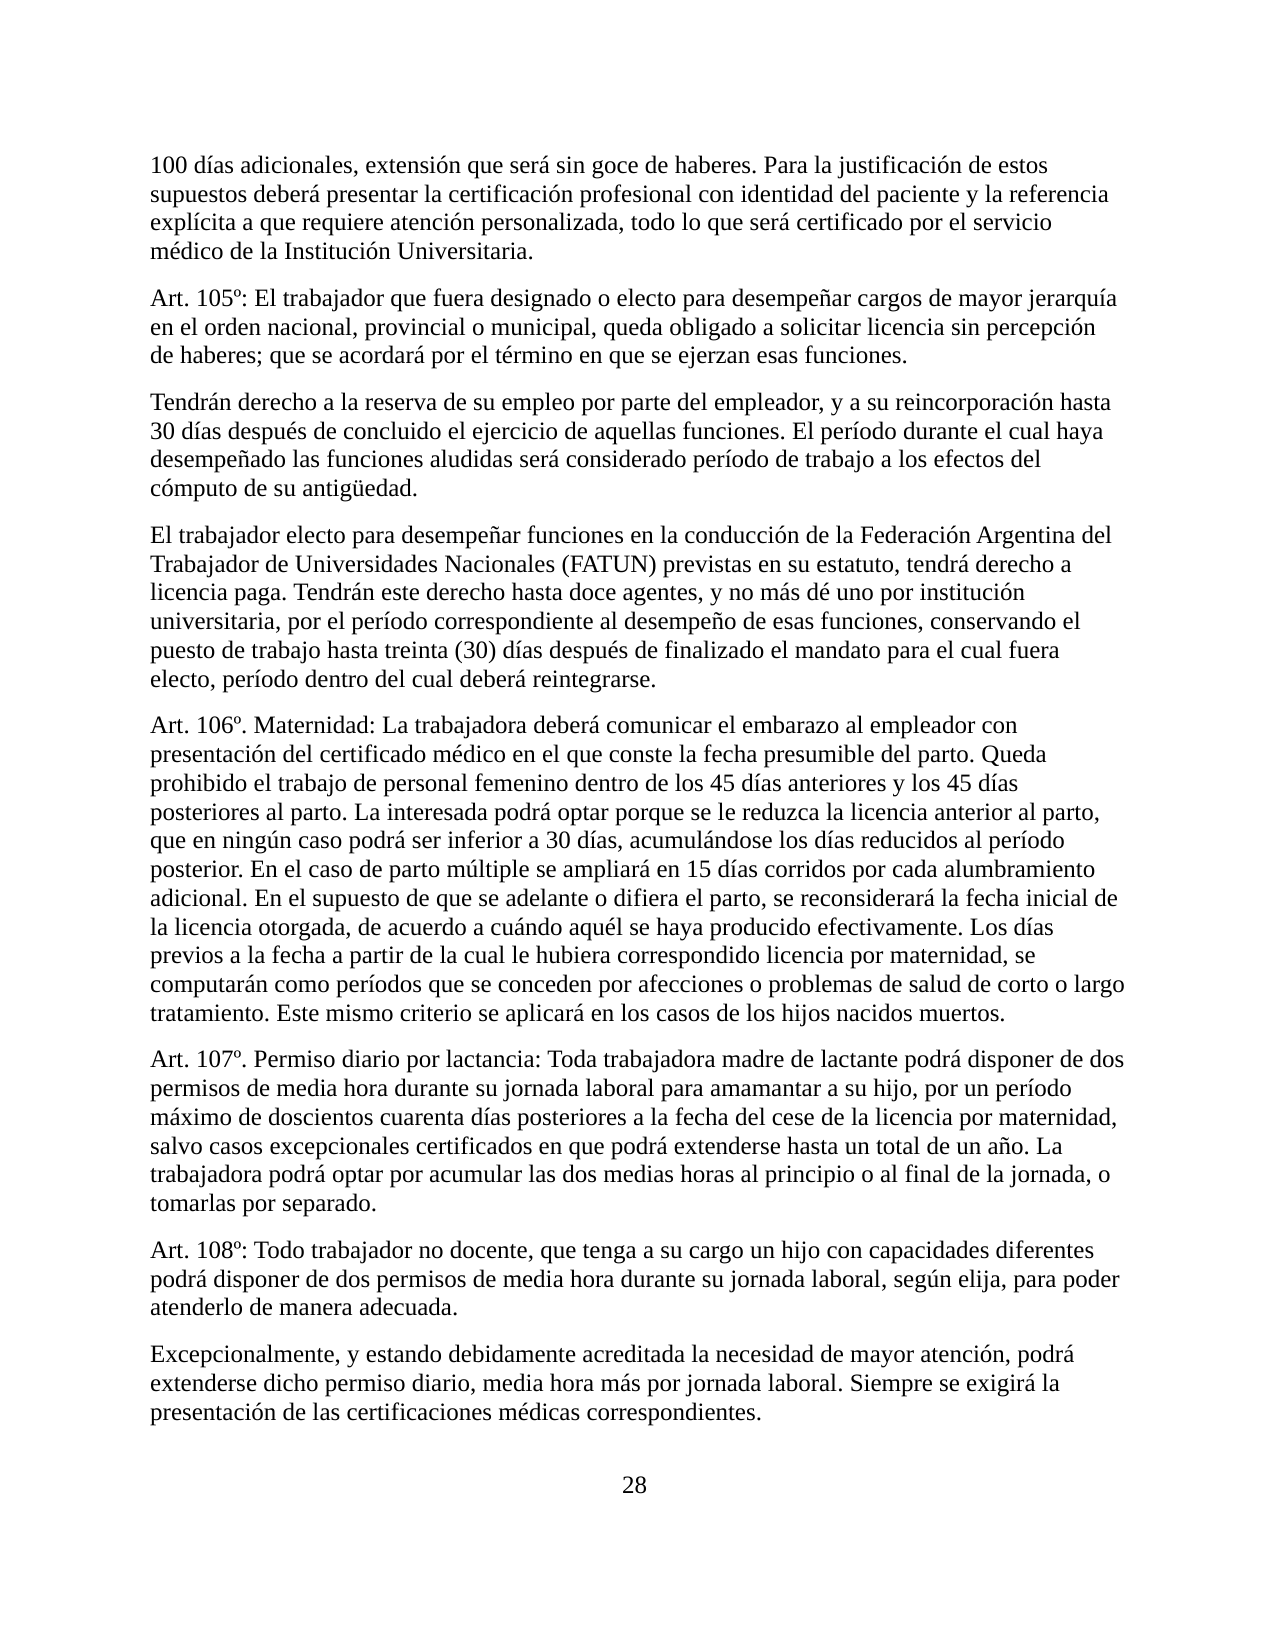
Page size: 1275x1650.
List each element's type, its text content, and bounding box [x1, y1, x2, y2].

text Art. 107º. Permiso diario por lactancia: Toda trabajadora madre de lactante podrá disponer de dos permisos de media hora durante su jornada laboral para amamantar a su hijo, por un período máximo de doscientos cuarenta días posteriores a la fecha del cese de la licencia por maternidad, salvo casos excepcionales certificados en que podrá extenderse hasta un total de un año. La trabajadora podrá optar por acumular las dos medias horas al principio o al final de la jornada, o tomarlas por separado. [150, 1044, 1125, 1217]
text El trabajador electo para desempeñar funciones en la conducción de la Federación Argentina del Trabajador de Universidades Nacionales (FATUN) previstas en su estatuto, tendrá derecho a licencia paga. Tendrán este derecho hasta doce agentes, y no más dé uno por institución universitaria, por el período correspondiente al desempeño de esas funciones, conservando el puesto de trabajo hasta treinta (30) días después de finalizado el mandato para el cual fuera electo, período dentro del cual deberá reintegrarse. [150, 520, 1125, 692]
text Art. 108º: Todo trabajador no docente, que tenga a su cargo un hijo con capacidades diferentes podrá disponer de dos permisos de media hora durante su jornada laboral, según elija, para poder atenderlo de manera adecuada. [150, 1235, 1125, 1321]
text Tendrán derecho a la reserva de su empleo por parte del empleador, y a su reincorporación hasta 30 días después de concluido el ejercicio de aquellas funciones. El período durante el cual haya desempeñado las funciones aludidas será considerado período de trabajo a los efectos del cómputo de su antigüedad. [150, 387, 1125, 502]
text Art. 105º: El trabajador que fuera designado o electo para desempeñar cargos de mayor jerarquía en el orden nacional, provincial o municipal, queda obligado a solicitar licencia sin percepción de haberes; que se acordará por el término en que se ejerzan esas funciones. [150, 283, 1125, 369]
text 100 días adicionales, extensión que será sin goce de haberes. Para la justificación de estos supuestos deberá presentar la certificación profesional con identidad del paciente y la referencia explícita a que requiere atención personalizada, todo lo que será certificado por el servicio médico de la Institución Universitaria. [150, 150, 1125, 265]
text Art. 106º. Maternidad: La trabajadora deberá comunicar el embarazo al empleador con presentación del certificado médico en el que conste la fecha presumible del parto. Queda prohibido el trabajo de personal femenino dentro de los 45 días anteriores y los 45 días posteriores al parto. La interesada podrá optar porque se le reduzca la licencia anterior al parto, que en ningún caso podrá ser inferior a 30 días, acumulándose los días reducidos al período posterior. En el caso de parto múltiple se ampliará en 15 días corridos por cada alumbramiento adicional. En el supuesto de que se adelante o difiera el parto, se reconsiderará la fecha inicial de la licencia otorgada, de acuerdo a cuándo aquél se haya producido efectivamente. Los días previos a la fecha a partir de la cual le hubiera correspondido licencia por maternidad, se computarán como períodos que se conceden por afecciones o problemas de salud de corto o largo tratamiento. Este mismo criterio se aplicará en los casos de los hijos nacidos muertos. [150, 710, 1125, 1027]
text Excepcionalmente, y estando debidamente acreditada la necesidad de mayor atención, podrá extenderse dicho permiso diario, media hora más por jornada laboral. Siempre se exigirá la presentación de las certificaciones médicas correspondientes. [150, 1339, 1125, 1425]
